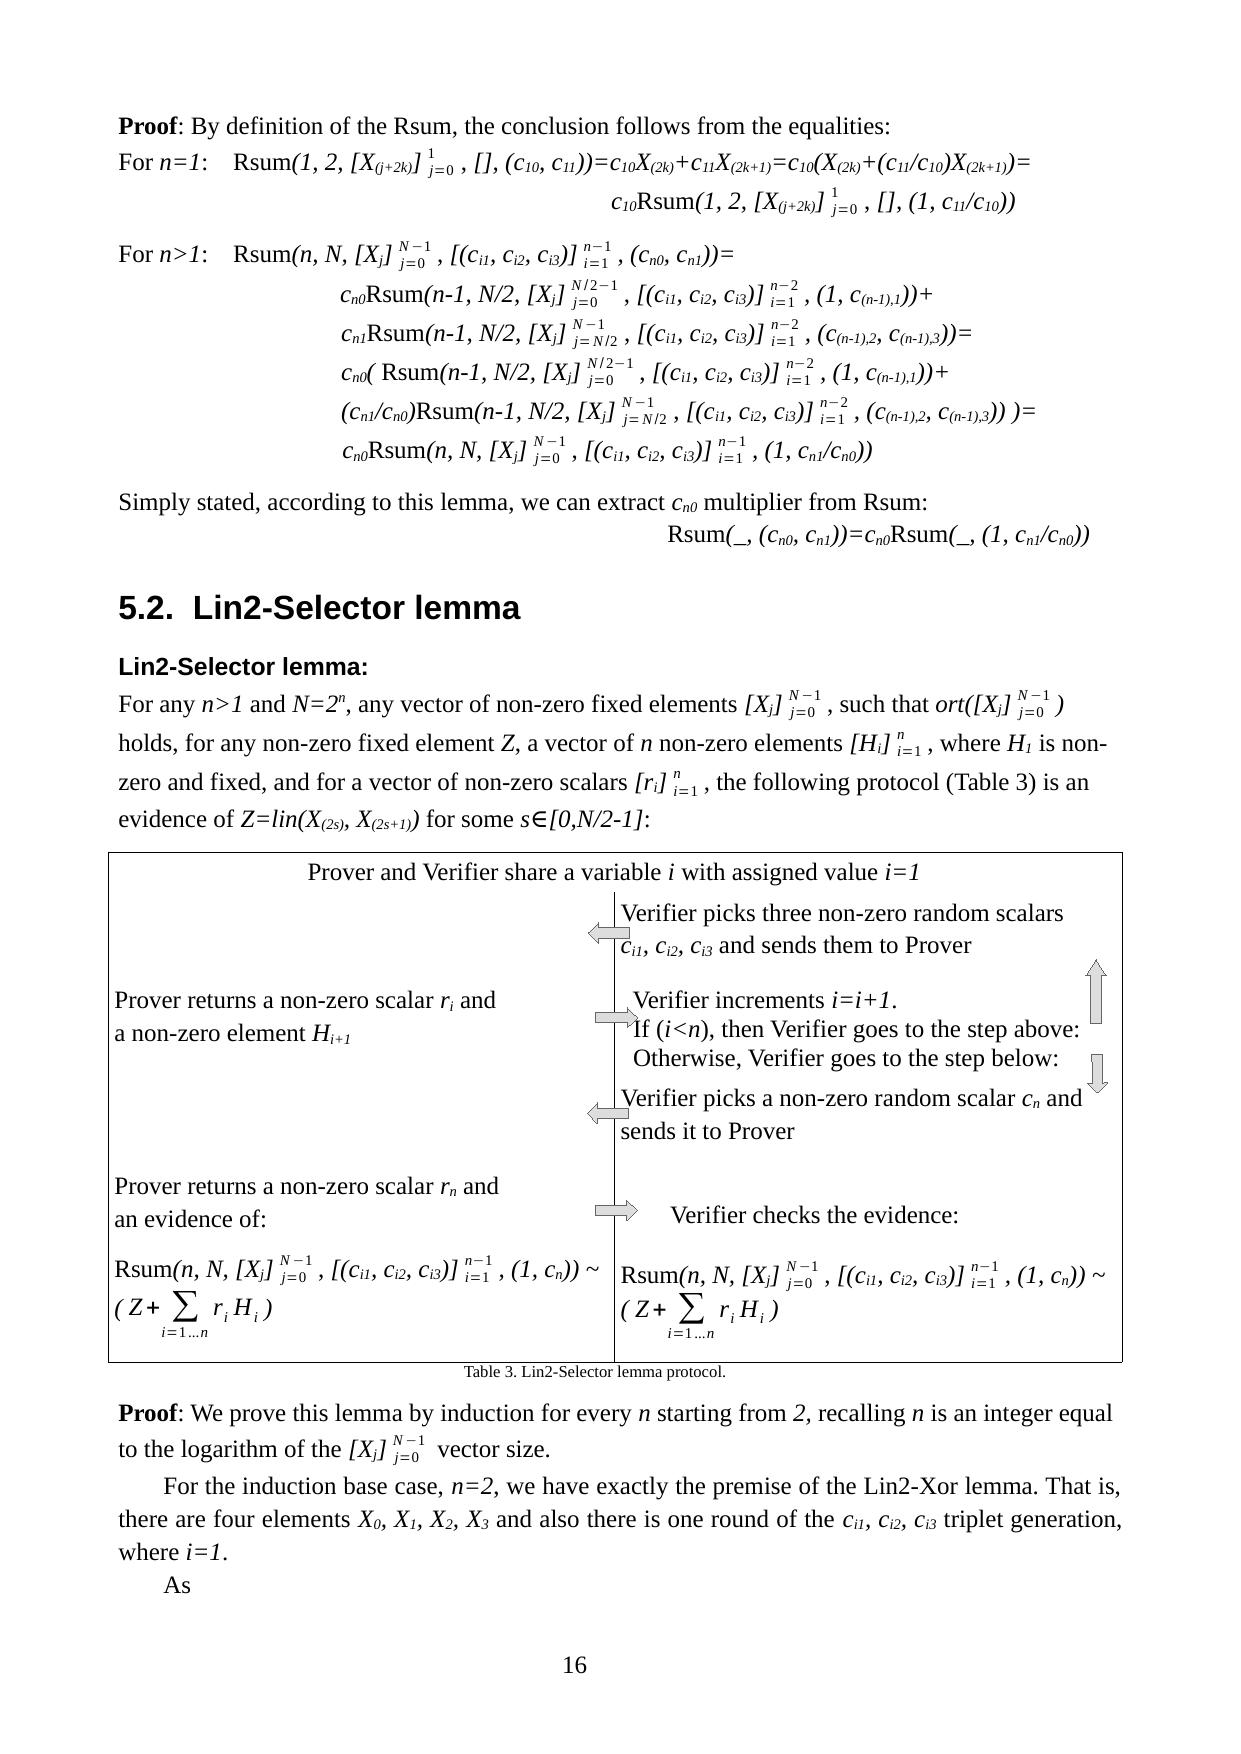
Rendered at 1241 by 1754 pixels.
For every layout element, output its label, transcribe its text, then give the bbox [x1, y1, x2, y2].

table_cell Prover returns a non-zero scalar ri and a non-zero element Hi+1 [109, 980, 614, 1077]
table_cell Prover returns a non-zero scalar rn and an evidence of: Rsum(n, N, [Xj], [(ci1, ci2, ci3)], (1, cn)) ~ () [109, 1165, 614, 1362]
subtitle Lin2-Selector lemma: [118, 652, 1122, 680]
text As [118, 1570, 1122, 1598]
table_cell Verifier checks the evidence: Rsum(n, N, [Xj], [(ci1, ci2, ci3)], (1, cn)) ~ () [615, 1165, 1122, 1362]
table_cell Verifier increments i=i+1. If (i<n), then Verifier goes to the step above: Otherwise, Verifier goes to the step below: [615, 980, 1122, 1077]
table_cell Verifier picks three non-zero random scalars ci1, ci2, ci3 and sends them to Prover [615, 892, 1122, 980]
subtitle 5.2. Lin2-Selector lemma [118, 588, 1122, 627]
table_cell [109, 1078, 614, 1165]
text For the induction base case, n=2, we have exactly the premise of the Lin2-Xor lemma. That is, there are four elements X0, X1, X2, X3 and also there is one round of the ci1, ci2, ci3 triplet generation, where i=1. [118, 1471, 1122, 1566]
table_header Prover and Verifier share a variable i with assigned value i=1 [109, 853, 1122, 892]
text Proof: We prove this lemma by induction for every n starting from 2, recalling n is an integer equal to the logarithm of the [Xj] vector size. [118, 1398, 1122, 1466]
text Table 3. Lin2-Selector lemma protocol. [118, 1363, 1122, 1381]
table_cell [109, 892, 614, 980]
table_cell Verifier picks a non-zero random scalar cn and sends it to Prover [615, 1078, 1122, 1165]
text For any n>1 and N=2n, any vector of non-zero fixed elements [Xj], such that ort([Xj]) holds, for any non-zero fixed element Z, a vector of n non-zero elements [Hi], where H1 is non-zero and fixed, and for a vector of non-zero scalars [ri], the following protocol (Table 3) is an evidence of Z=lin(X(2s), X(2s+1)) for some s∈[0,N/2-1]: [118, 686, 1122, 833]
text Simply stated, according to this lemma, we can extract cn0 multiplier from Rsum: Rsum(_, (cn0, cn1))=cn0Rsum(_, (1, cn1/cn0)) [118, 487, 1122, 548]
text Proof: By definition of the Rsum, the conclusion follows from the equalities: For n=1: Rsum(1, 2, [X(j+2k)], [], (c10, c11))=c10X(2k)+c11X(2k+1)=c10(X(2k)+(c11/c10)X(2k+1))= c10Rsum(1, 2, [X(j+2k)], [], (1, c11/c10)) [118, 111, 1122, 218]
text For n>1: Rsum(n, N, [Xj], [(ci1, ci2, ci3)], (cn0, cn1))= cn0Rsum(n-1, N/2, [Xj], [(ci1, ci2, ci3)], (1, c(n-1),1))+ cn1Rsum(n-1, N/2, [Xj], [(ci1, ci2, ci3)], (c(n-1),2, c(n-1),3))= cn0( Rsum(n-1, N/2, [Xj], [(ci1, ci2, ci3)], (1, c(n-1),1))+ (cn1/cn0)Rsum(n-1, N/2, [Xj], [(ci1, ci2, ci3)], (c(n-1),2, c(n-1),3)) )= cn0Rsum(n, N, [Xj], [(ci1, ci2, ci3)], (1, cn1/cn0)) [118, 237, 1122, 468]
